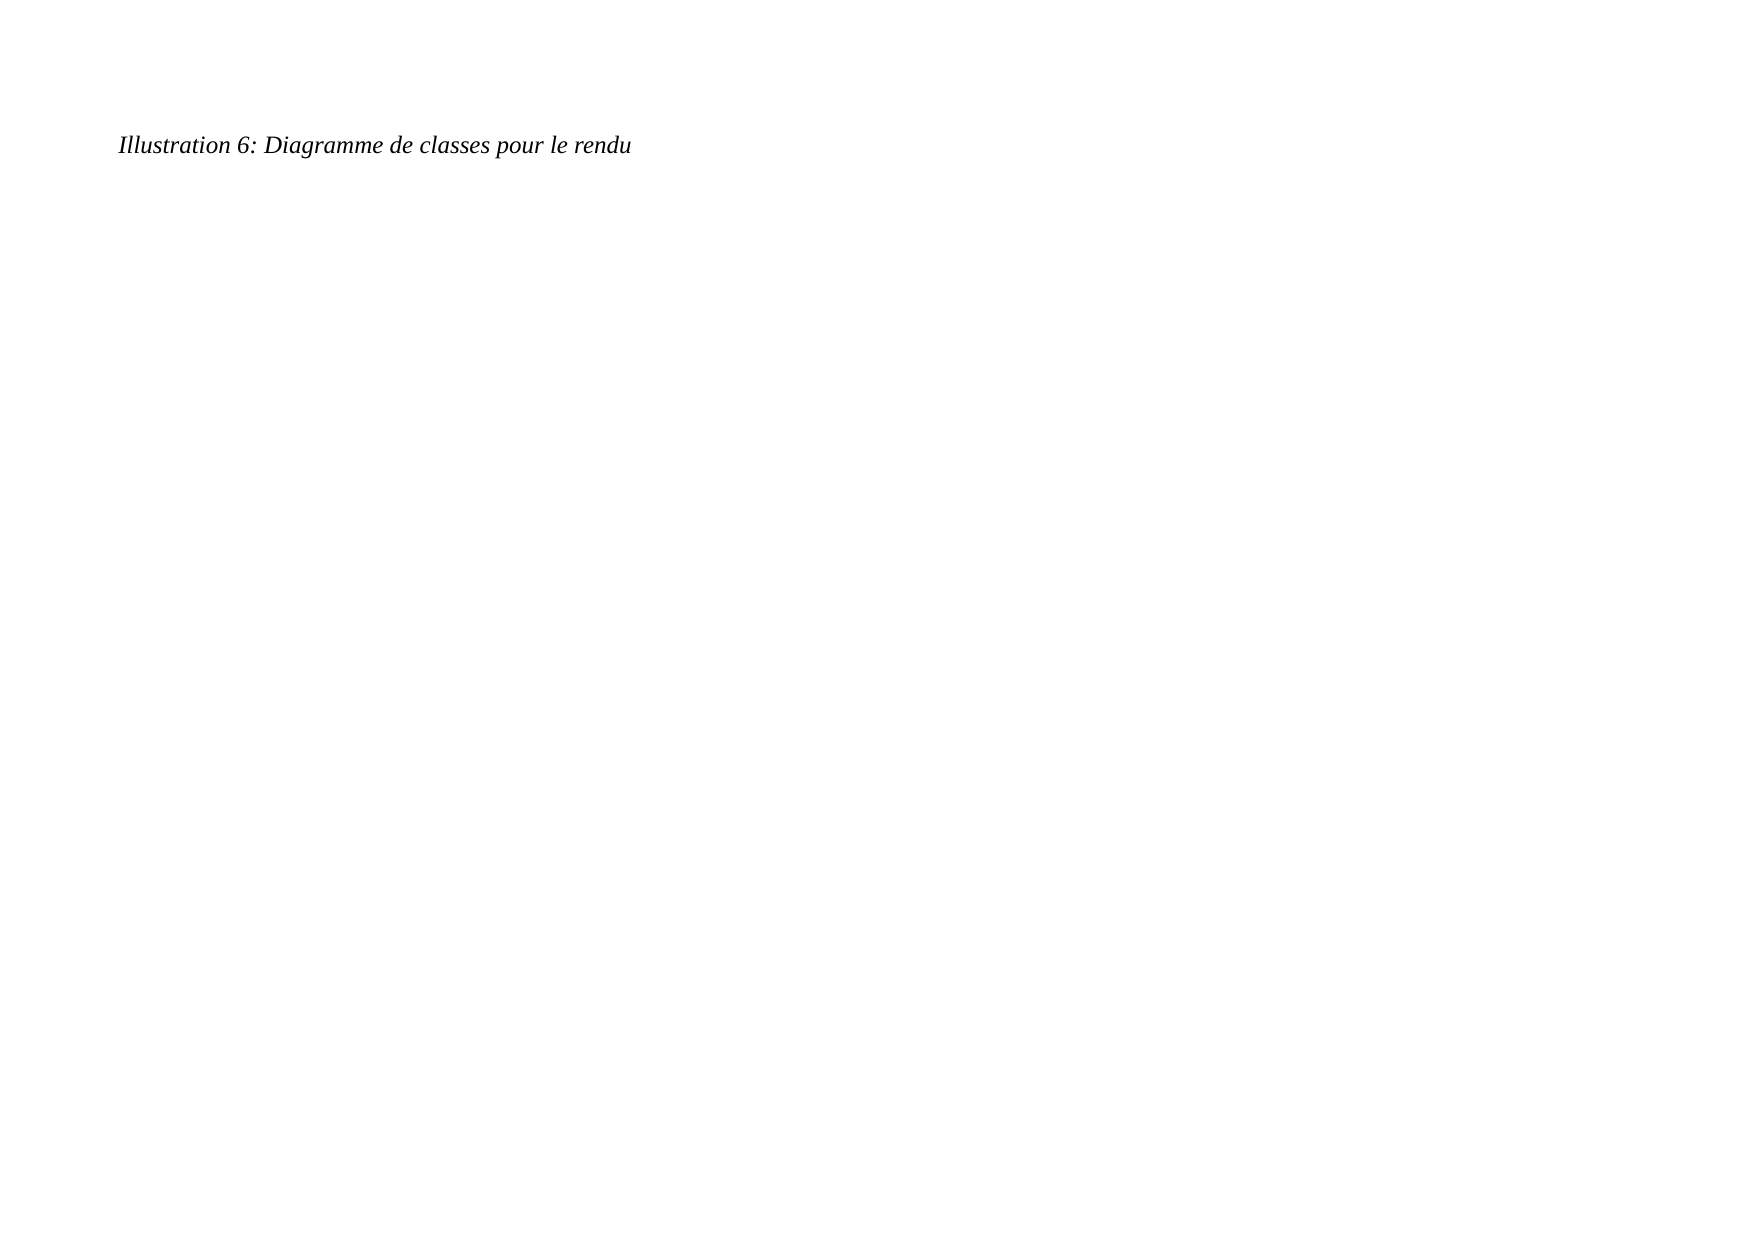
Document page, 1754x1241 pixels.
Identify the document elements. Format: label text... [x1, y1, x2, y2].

text Illustration 6: Diagramme de classes pour le rendu [118, 131, 1636, 159]
